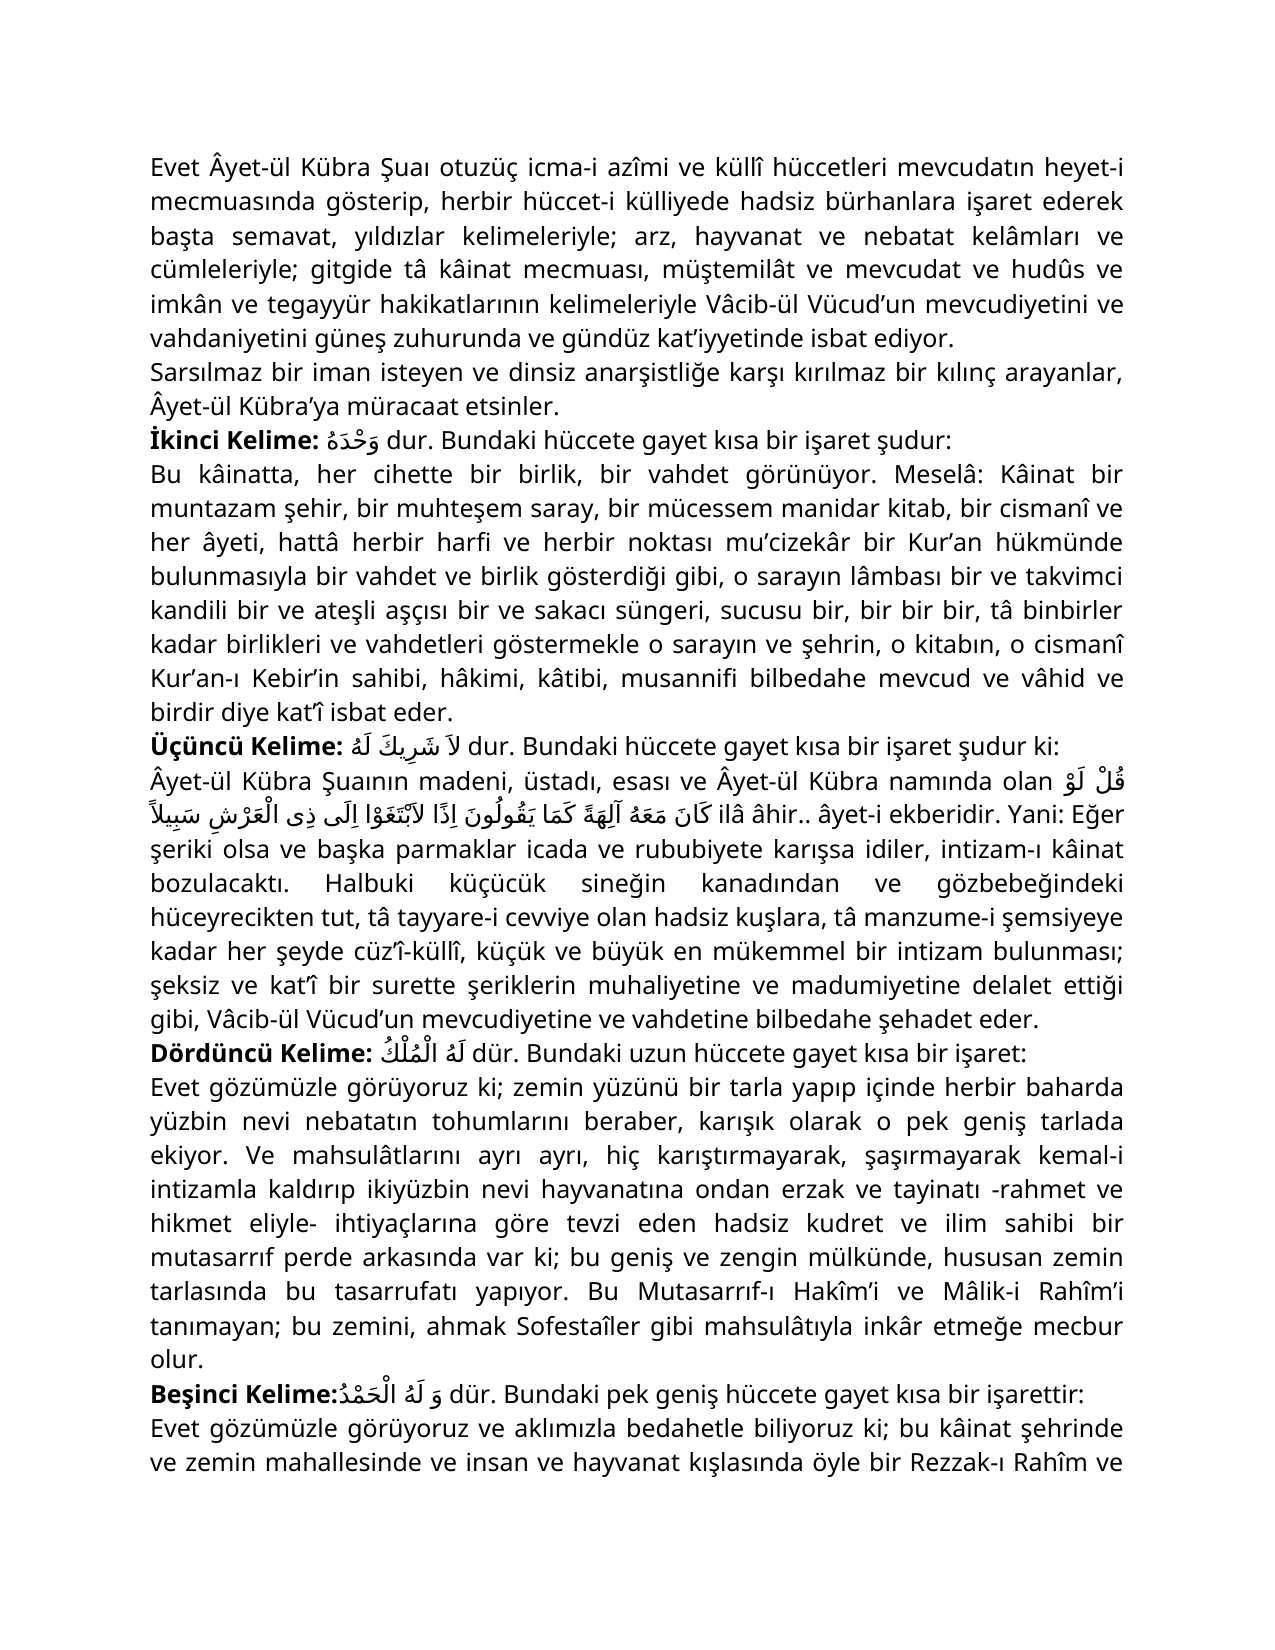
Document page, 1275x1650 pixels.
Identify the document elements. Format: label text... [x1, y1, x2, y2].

text Bu kâinatta, her cihette bir birlik, bir vahdet görünüyor. Meselâ: Kâinat bir muntazam şehir, bir muhteşem saray, bir mücessem manidar kitab, bir cismanî ve her âyeti, hattâ herbir harfi ve herbir noktası mu’cizekâr bir Kur’an hükmünde bulunmasıyla bir vahdet ve birlik gösterdiği gibi, o sarayın lâmbası bir ve takvimci kandili bir ve ateşli aşçısı bir ve sakacı süngeri, sucusu bir, bir bir bir, tâ binbirler kadar birlikleri ve vahdetleri göstermekle o sarayın ve şehrin, o kitabın, o cismanî Kur’an-ı Kebir’in sahibi, hâkimi, kâtibi, musannifi bilbedahe mevcud ve vâhid ve birdir diye kat’î isbat eder. [150, 457, 1125, 729]
text Beşinci Kelime:وَ لَهُ الْحَمْدُ dür. Bundaki pek geniş hüccete gayet kısa bir işarettir: [150, 1376, 1125, 1410]
text Evet gözümüzle görüyoruz ve aklımızla bedahetle biliyoruz ki; bu kâinat şehrinde ve zemin mahallesinde ve insan ve hayvanat kışlasında öyle bir Rezzak-ı Rahîm ve [150, 1410, 1125, 1478]
text İkinci Kelime: وَحْدَهُ dur. Bundaki hüccete gayet kısa bir işaret şudur: [150, 422, 1125, 457]
text Âyet-ül Kübra Şuaının madeni, üstadı, esası ve Âyet-ül Kübra namında olan قُلْ لَوْ كَانَ مَعَهُ آلِهَةً كَمَا يَقُولُونَ اِذًا لاَبْتَغَوْا اِلَى ذِى الْعَرْشِ سَبِيلاً ilâ âhir.. âyet-i ekberidir. Yani: Eğer şeriki olsa ve başka parmaklar icada ve rububiyete karışsa idiler, intizam-ı kâinat bozulacaktı. Halbuki küçücük sineğin kanadından ve gözbebeğindeki hüceyrecikten tut, tâ tayyare-i cevviye olan hadsiz kuşlara, tâ manzume-i şemsiyeye kadar her şeyde cüz’î-küllî, küçük ve büyük en mükemmel bir intizam bulunması; şeksiz ve kat’î bir surette şeriklerin muhaliyetine ve madumiyetine delalet ettiği gibi, Vâcib-ül Vücud’un mevcudiyetine ve vahdetine bilbedahe şehadet eder. [150, 763, 1125, 1036]
text Evet Âyet-ül Kübra Şuaı otuzüç icma-i azîmi ve küllî hüccetleri mevcudatın heyet-i mecmuasında gösterip, herbir hüccet-i külliyede hadsiz bürhanlara işaret ederek başta semavat, yıldızlar kelimeleriyle; arz, hayvanat ve nebatat kelâmları ve cümleleriyle; gitgide tâ kâinat mecmuası, müştemilât ve mevcudat ve hudûs ve imkân ve tegayyür hakikatlarının kelimeleriyle Vâcib-ül Vücud’un mevcudiyetini ve vahdaniyetini güneş zuhurunda ve gündüz kat’iyyetinde isbat ediyor. [150, 150, 1125, 354]
text Üçüncü Kelime: لاَ شَرِيكَ لَهُ dur. Bundaki hüccete gayet kısa bir işaret şudur ki: [150, 729, 1125, 763]
text Evet gözümüzle görüyoruz ki; zemin yüzünü bir tarla yapıp içinde herbir baharda yüzbin nevi nebatatın tohumlarını beraber, karışık olarak o pek geniş tarlada ekiyor. Ve mahsulâtlarını ayrı ayrı, hiç karıştırmayarak, şaşırmayarak kemal-i intizamla kaldırıp ikiyüzbin nevi hayvanatına ondan erzak ve tayinatı -rahmet ve hikmet eliyle- ihtiyaçlarına göre tevzi eden hadsiz kudret ve ilim sahibi bir mutasarrıf perde arkasında var ki; bu geniş ve zengin mülkünde, hususan zemin tarlasında bu tasarrufatı yapıyor. Bu Mutasarrıf-ı Hakîm’i ve Mâlik-i Rahîm’i tanımayan; bu zemini, ahmak Sofestaîler gibi mahsulâtıyla inkâr etmeğe mecbur olur. [150, 1070, 1125, 1376]
text Sarsılmaz bir iman isteyen ve dinsiz anarşistliğe karşı kırılmaz bir kılınç arayanlar, Âyet-ül Kübra’ya müracaat etsinler. [150, 354, 1125, 422]
text Dördüncü Kelime: لَهُ الْمُلْكُ dür. Bundaki uzun hüccete gayet kısa bir işaret: [150, 1036, 1125, 1070]
